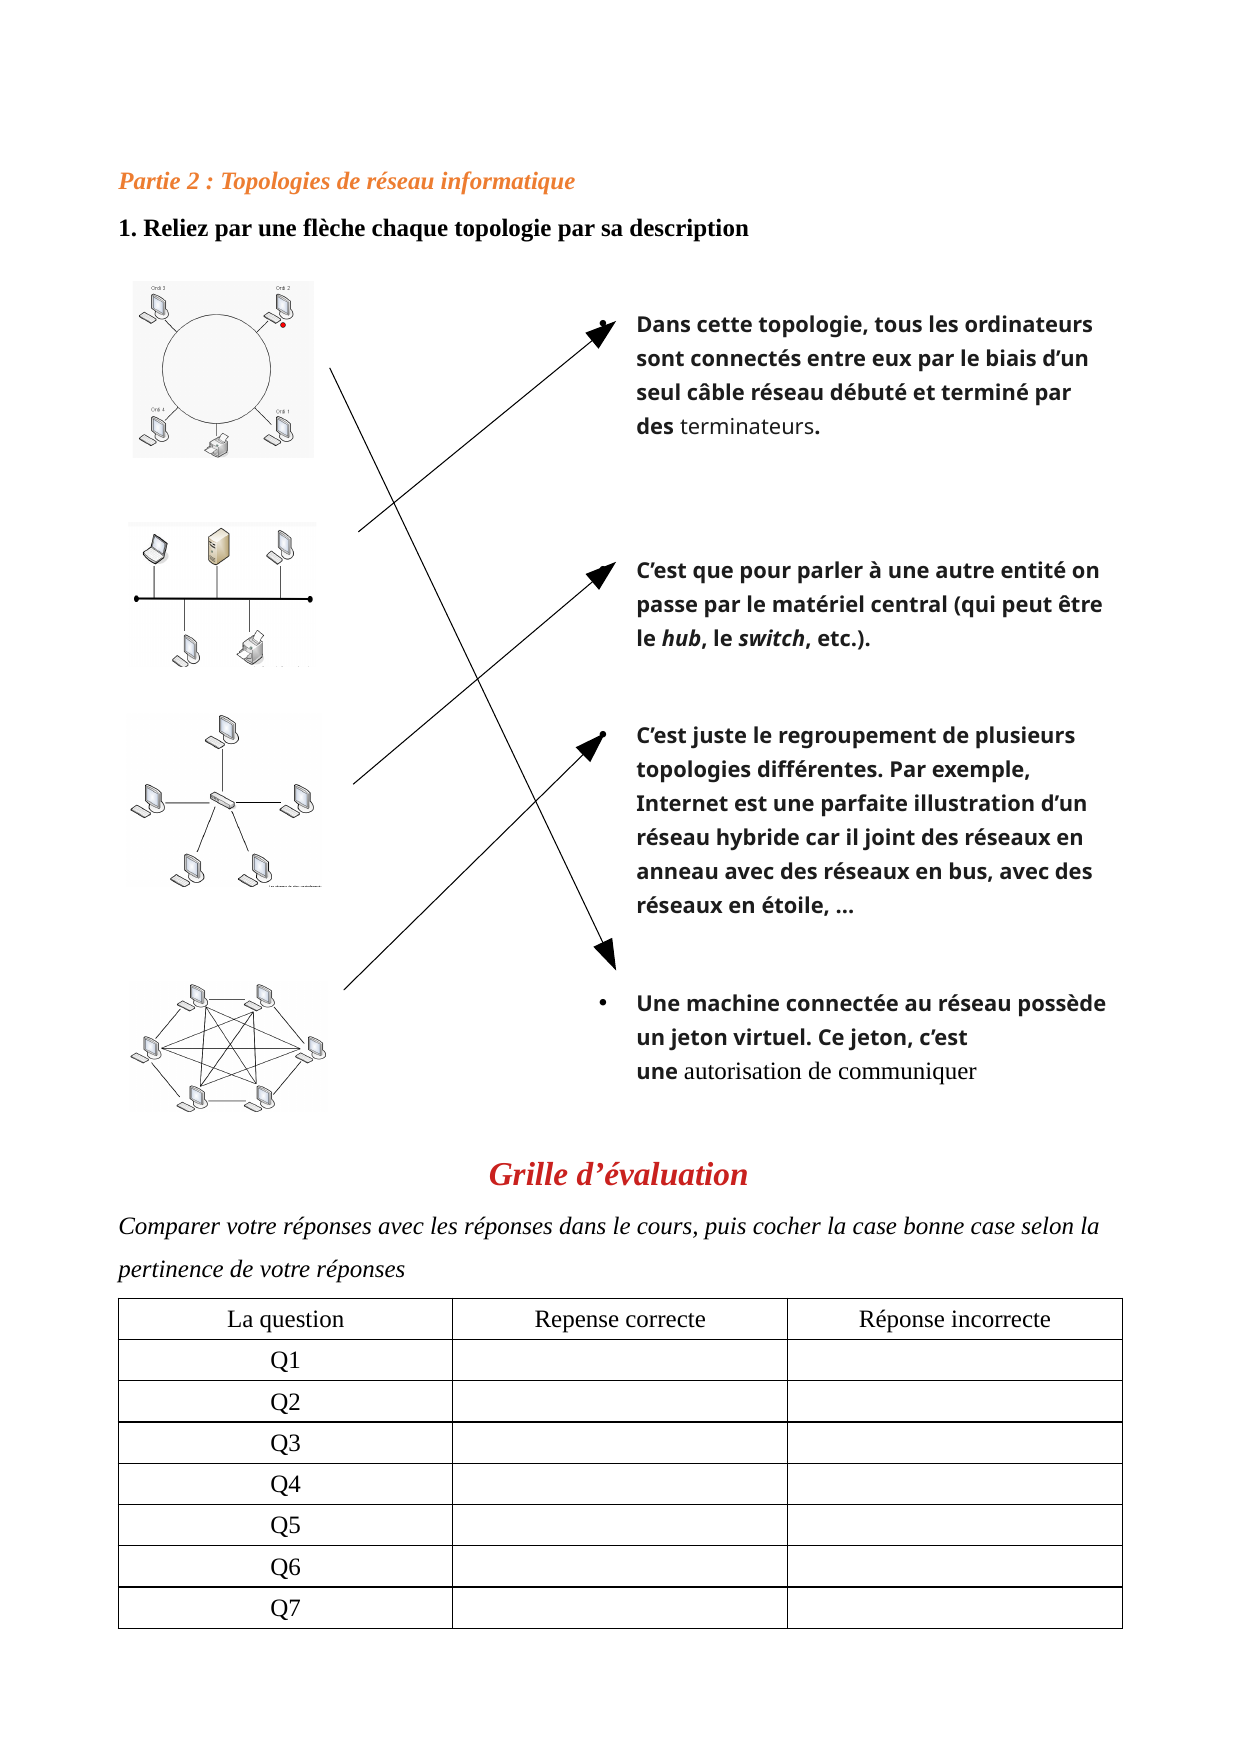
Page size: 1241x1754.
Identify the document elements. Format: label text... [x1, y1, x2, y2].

table_cell Q6 [119, 1546, 452, 1586]
text Grille d’évaluation [118, 1154, 1122, 1192]
table_header Réponse incorrecte [788, 1299, 1122, 1339]
table_cell [453, 1588, 787, 1628]
table_cell [453, 1340, 787, 1380]
table_cell Q7 [119, 1588, 452, 1628]
table_cell Q4 [119, 1464, 452, 1504]
text Partie 2 : Topologies de réseau informatique [118, 166, 1122, 194]
table_cell [788, 1588, 1122, 1628]
table_cell [788, 1464, 1122, 1504]
picture [126, 713, 322, 887]
list Une machine connectée au réseau possède un jeton virtuel. Ce jeton, c’est une autorisation de communiquer [599, 988, 1122, 1086]
table_cell [453, 1381, 787, 1421]
list C’est juste le regroupement de plusieurs topologies différentes. Par exemple, Internet est une parfaite illustration d’un réseau hybride car il joint des réseaux en anneau avec des réseaux en bus, avec des réseaux en étoile, … [599, 720, 1122, 920]
table_cell Q1 [119, 1340, 452, 1380]
table_header Repense correcte [453, 1299, 787, 1339]
text Comparer votre réponses avec les réponses dans le cours, puis cocher la case bonne case selon la pertinence de votre réponses [118, 1211, 1122, 1283]
picture [132, 281, 314, 458]
list Dans cette topologie, tous les ordinateurs sont connectés entre eux par le biais d’un seul câble réseau débuté et terminé par des terminateurs. [599, 308, 1122, 441]
table_cell Q2 [119, 1381, 452, 1421]
table_cell [788, 1340, 1122, 1380]
table_cell [788, 1423, 1122, 1463]
table_cell [788, 1546, 1122, 1586]
table_cell [788, 1505, 1122, 1545]
table_cell [453, 1505, 787, 1545]
table_cell [453, 1423, 787, 1463]
text 1. Reliez par une flèche chaque topologie par sa description [118, 213, 1122, 242]
picture [128, 522, 317, 667]
table_cell [453, 1464, 787, 1504]
table_header La question [119, 1299, 452, 1339]
table_cell [453, 1546, 787, 1586]
picture [128, 981, 328, 1112]
table_cell Q3 [119, 1423, 452, 1463]
list C’est que pour parler à une autre entité on passe par le matériel central (qui peut être le hub, le switch, etc.). [599, 555, 1122, 653]
table_cell [788, 1381, 1122, 1421]
table_cell Q5 [119, 1505, 452, 1545]
